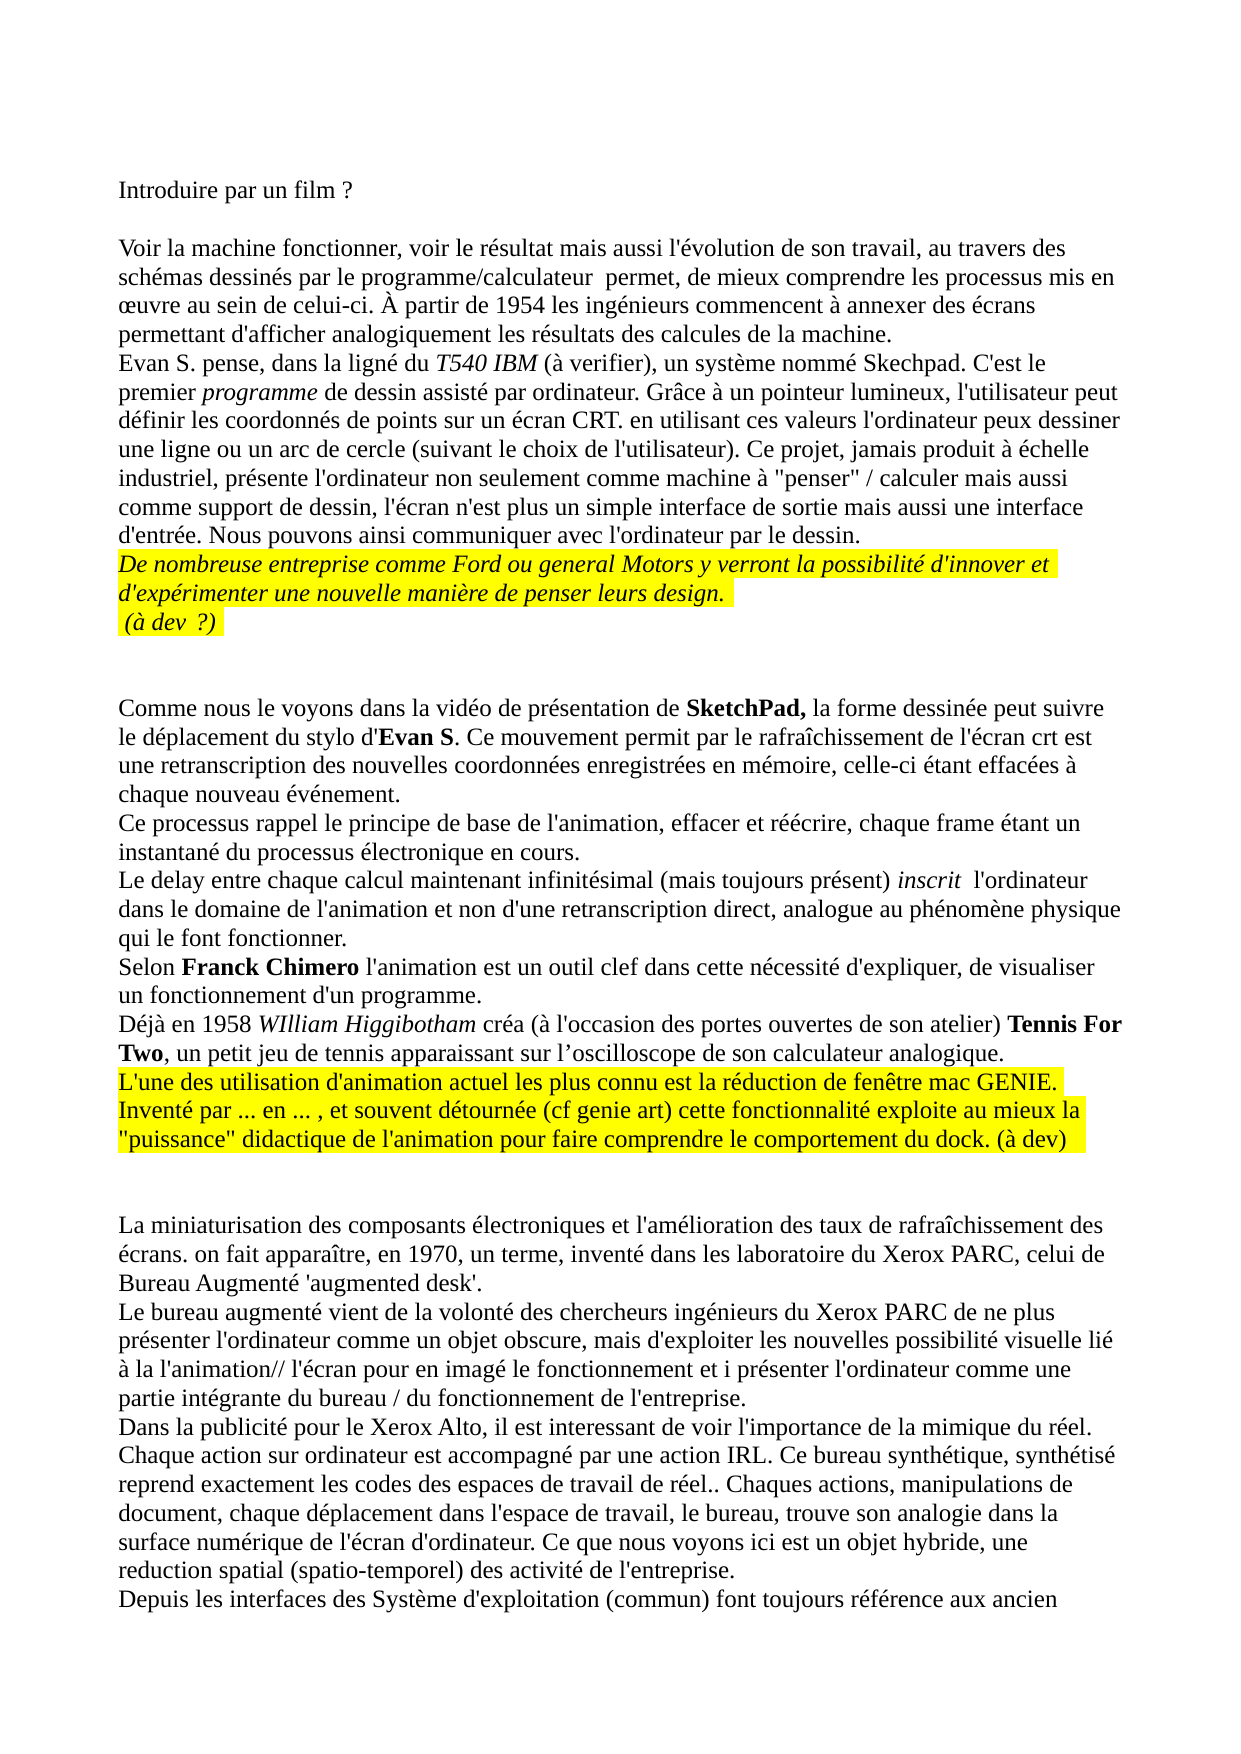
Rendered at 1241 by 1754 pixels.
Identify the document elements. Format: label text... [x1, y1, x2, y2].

text (à dev ?) [118, 607, 1122, 636]
text Dans la publicité pour le Xerox Alto, il est interessant de voir l'importance de la mimique du réel. Chaque action sur ordinateur est accompagné par une action IRL. Ce bureau synthétique, synthétisé reprend exactement les codes des espaces de travail de réel.. Chaques actions, manipulations de document, chaque déplacement dans l'espace de travail, le bureau, trouve son analogie dans la surface numérique de l'écran d'ordinateur. Ce que nous voyons ici est un objet hybride, une reduction spatial (spatio-temporel) des activité de l'entreprise. [118, 1412, 1122, 1584]
text De nombreuse entreprise comme Ford ou general Motors y verront la possibilité d'innover et d'expérimenter une nouvelle manière de penser leurs design. [118, 549, 1122, 607]
text Le bureau augmenté vient de la volonté des chercheurs ingénieurs du Xerox PARC de ne plus présenter l'ordinateur comme un objet obscure, mais d'exploiter les nouvelles possibilité visuelle lié à la l'animation// l'écran pour en imagé le fonctionnement et i présenter l'ordinateur comme une partie intégrante du bureau / du fonctionnement de l'entreprise. [118, 1297, 1122, 1412]
text Voir la machine fonctionner, voir le résultat mais aussi l'évolution de son travail, au travers des schémas dessinés par le programme/calculateur permet, de mieux comprendre les processus mis en œuvre au sein de celui-ci. À partir de 1954 les ingénieurs commencent à annexer des écrans permettant d'afficher analogiquement les résultats des calcules de la machine. [118, 233, 1122, 348]
text Comme nous le voyons dans la vidéo de présentation de SketchPad, la forme dessinée peut suivre le déplacement du stylo d'Evan S. Ce mouvement permit par le rafraîchissement de l'écran crt est une retranscription des nouvelles coordonnées enregistrées en mémoire, celle-ci étant effacées à chaque nouveau événement. [118, 693, 1122, 808]
text Selon Franck Chimero l'animation est un outil clef dans cette nécessité d'expliquer, de visualiser un fonctionnement d'un programme. [118, 952, 1122, 1009]
text Déjà en 1958 WIlliam Higgibotham créa (à l'occasion des portes ouvertes de son atelier) Tennis For Two, un petit jeu de tennis apparaissant sur l’oscilloscope de son calculateur analogique. [118, 1009, 1122, 1067]
text La miniaturisation des composants électroniques et l'amélioration des taux de rafraîchissement des écrans. on fait apparaître, en 1970, un terme, inventé dans les laboratoire du Xerox PARC, celui de Bureau Augmenté 'augmented desk'. [118, 1211, 1122, 1297]
text Evan S. pense, dans la ligné du T540 IBM (à verifier), un système nommé Skechpad. C'est le premier programme de dessin assisté par ordinateur. Grâce à un pointeur lumineux, l'utilisateur peut définir les coordonnés de points sur un écran CRT. en utilisant ces valeurs l'ordinateur peux dessiner une ligne ou un arc de cercle (suivant le choix de l'utilisateur). Ce projet, jamais produit à échelle industriel, présente l'ordinateur non seulement comme machine à "penser" / calculer mais aussi comme support de dessin, l'écran n'est plus un simple interface de sortie mais aussi une interface d'entrée. Nous pouvons ainsi communiquer avec l'ordinateur par le dessin. [118, 348, 1122, 549]
text Ce processus rappel le principe de base de l'animation, effacer et réécrire, chaque frame étant un instantané du processus électronique en cours. [118, 808, 1122, 866]
text L'une des utilisation d'animation actuel les plus connu est la réduction de fenêtre mac GENIE. Inventé par ... en ... , et souvent détournée (cf genie art) cette fonctionnalité exploite au mieux la "puissance" didactique de l'animation pour faire comprendre le comportement du dock. (à dev) [118, 1067, 1122, 1153]
text Introduire par un film ? [118, 176, 1122, 204]
text Le delay entre chaque calcul maintenant infinitésimal (mais toujours présent) inscrit l'ordinateur dans le domaine de l'animation et non d'une retranscription direct, analogue au phénomène physique qui le font fonctionner. [118, 866, 1122, 952]
text Depuis les interfaces des Système d'exploitation (commun) font toujours référence aux ancien [118, 1584, 1122, 1613]
